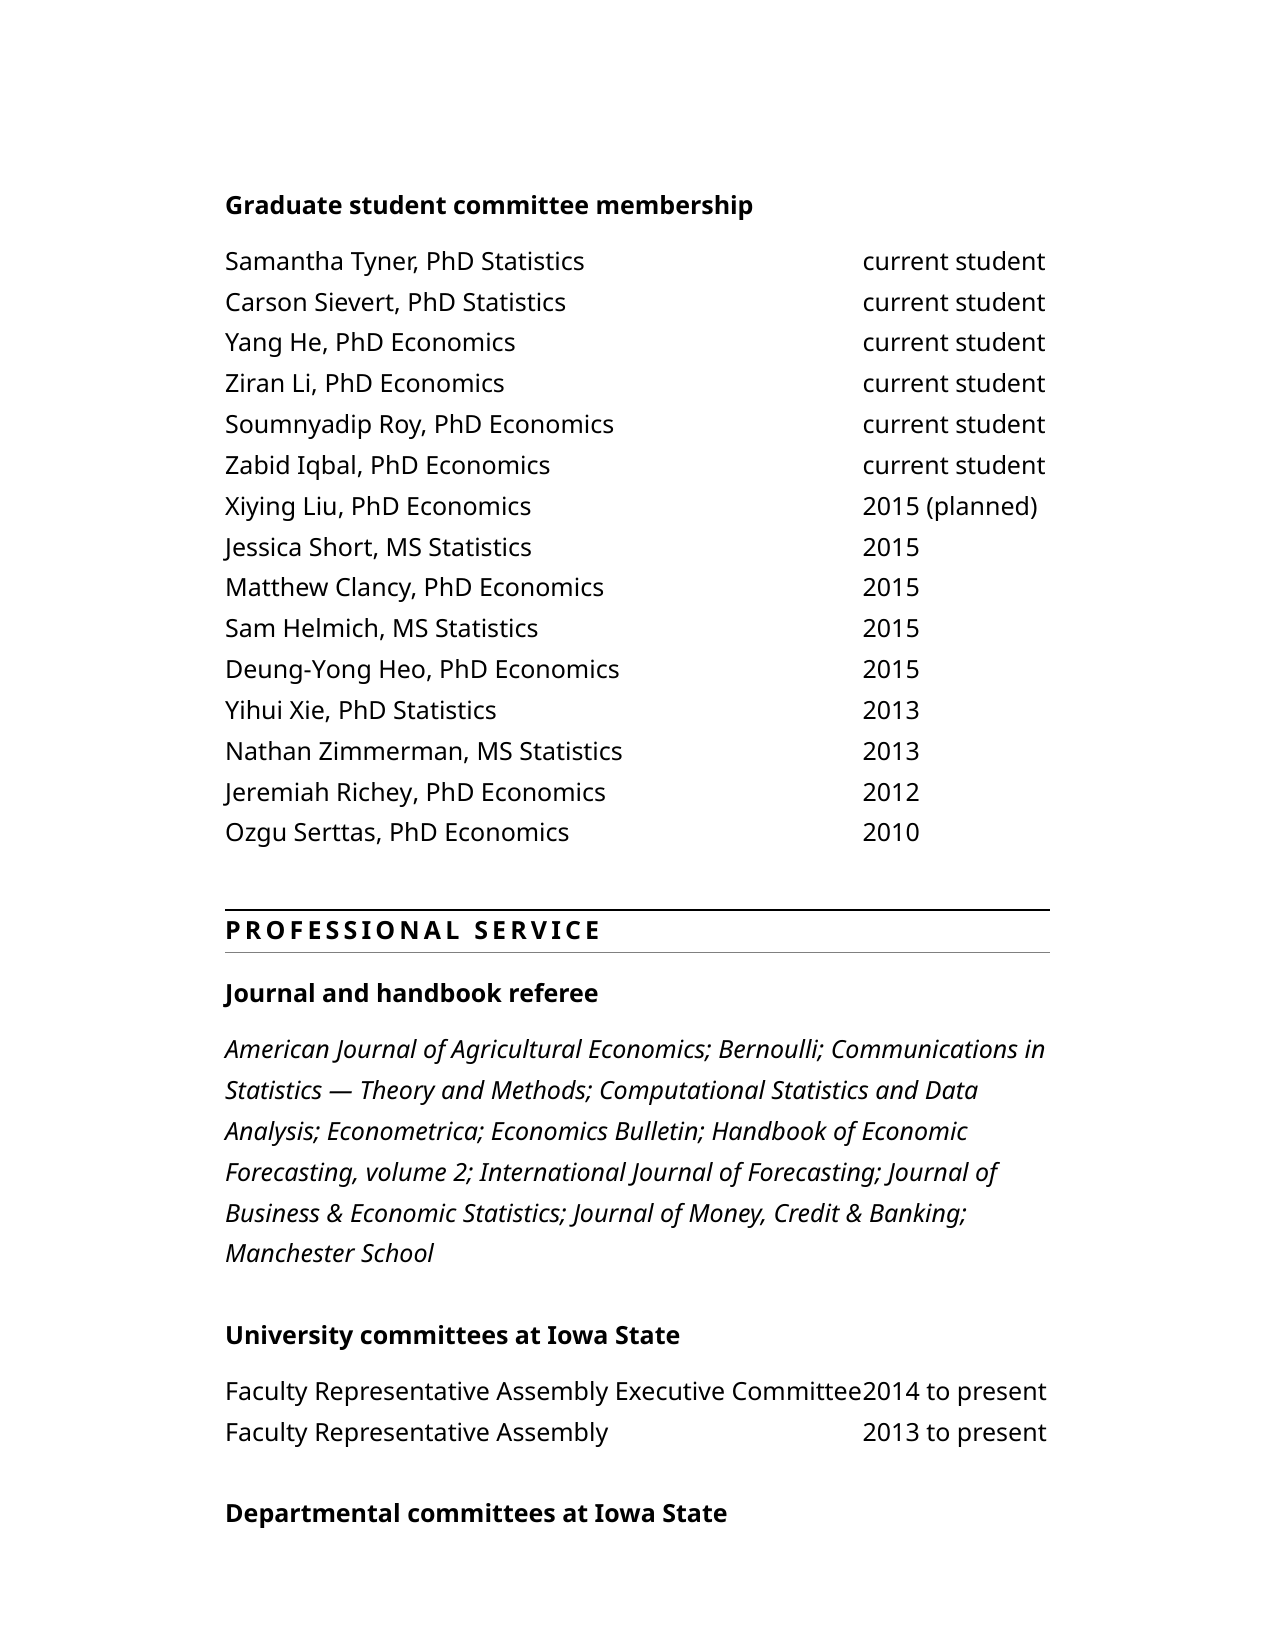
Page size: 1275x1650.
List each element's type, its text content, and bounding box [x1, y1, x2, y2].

text PROFESSIONAL SERVICE [225, 911, 1050, 952]
text Journal and handbook referee [187, 976, 1050, 1010]
text Jessica Short, MS Statistics 2015 [225, 529, 1050, 563]
text Zabid Iqbal, PhD Economics current student [225, 447, 1050, 482]
text Yang He, PhD Economics current student [225, 325, 1050, 359]
text Sam Helmich, MS Statistics 2015 [225, 611, 1050, 645]
text Yihui Xie, PhD Statistics 2013 [225, 692, 1050, 727]
text Carson Sievert, PhD Statistics current student [225, 284, 1050, 318]
text Graduate student committee membership [206, 187, 1050, 222]
text Faculty Representative Assembly 2013 to present [225, 1414, 1050, 1448]
text Matthew Clancy, PhD Economics 2015 [225, 570, 1050, 604]
text Xiying Liu, PhD Economics 2015 (planned) [225, 488, 1050, 522]
text American Journal of Agricultural Economics; Bernoulli; Communications in Statistics — Theory and Methods; Computational Statistics and Data Analysis; Econometrica; Economics Bulletin; Handbook of Economic Forecasting, volume 2; International Journal of Forecasting; Journal of Business & Economic Statistics; Journal of Money, Credit & Banking; Manchester School [187, 1032, 1050, 1270]
text University committees at Iowa State [206, 1318, 1050, 1352]
text Deung-Yong Heo, PhD Economics 2015 [225, 652, 1050, 686]
text Departmental committees at Iowa State [206, 1496, 1050, 1530]
text Samantha Tyner, PhD Statistics current student [225, 243, 1050, 277]
text Ziran Li, PhD Economics current student [225, 366, 1050, 400]
text Ozgu Serttas, PhD Economics 2010 [225, 815, 1050, 849]
text Faculty Representative Assembly Executive Committee 2014 to present [225, 1374, 1050, 1408]
text Jeremiah Richey, PhD Economics 2012 [225, 774, 1050, 808]
text Nathan Zimmerman, MS Statistics 2013 [225, 733, 1050, 767]
text Soumnyadip Roy, PhD Economics current student [225, 407, 1050, 441]
